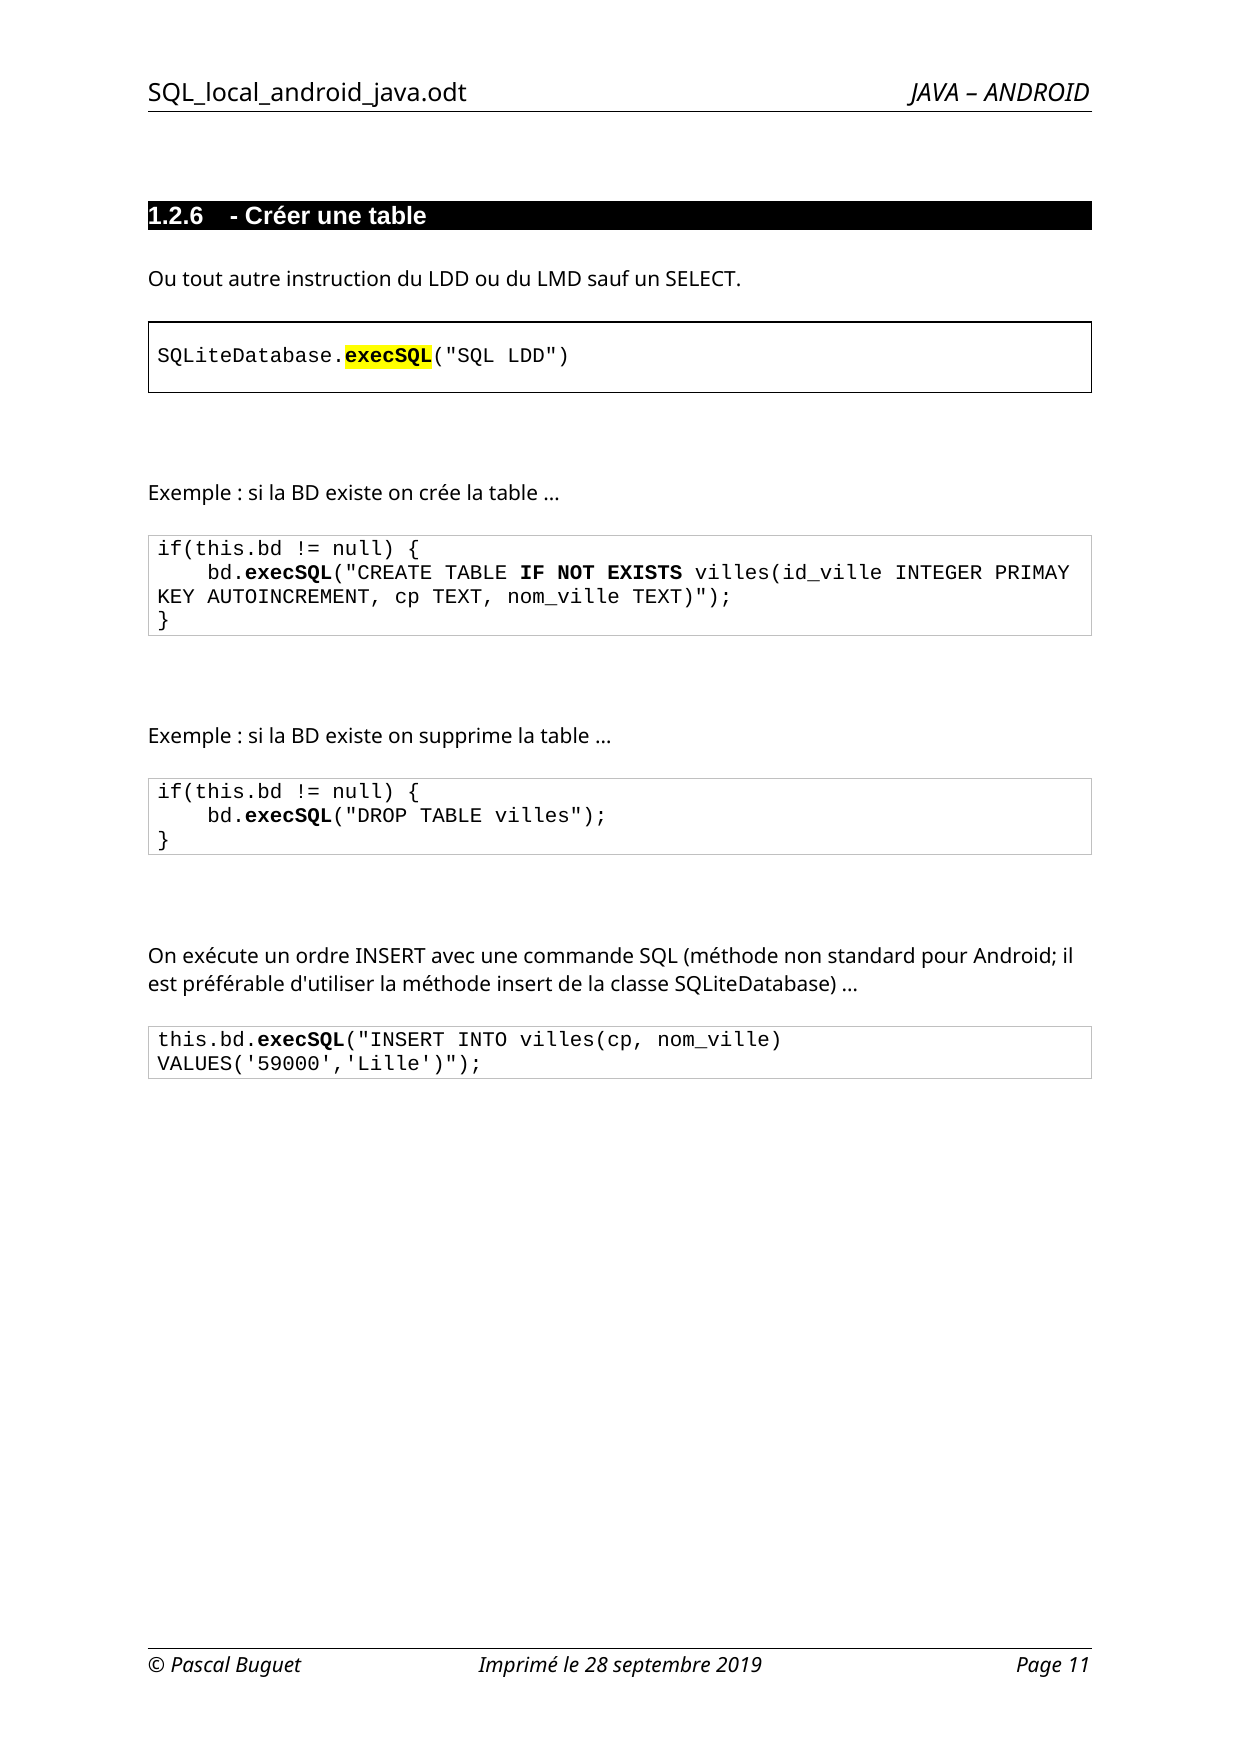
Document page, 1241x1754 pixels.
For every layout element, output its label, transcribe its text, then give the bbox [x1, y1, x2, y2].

text Exemple : si la BD existe on crée la table … [148, 478, 1092, 507]
text } [149, 606, 1091, 635]
text On exécute un ordre INSERT avec une commande SQL (méthode non standard pour Android; il est préférable d'utiliser la méthode insert de la classe SQLiteDatabase) … [148, 941, 1092, 998]
text SQLiteDatabase.execSQL("SQL LDD") [149, 323, 1091, 392]
text this.bd.execSQL("INSERT INTO villes(cp, nom_ville) VALUES('59000','Lille')"); [149, 1027, 1091, 1078]
text Ou tout autre instruction du LDD ou du LMD sauf un SELECT. [148, 264, 1092, 293]
text bd.execSQL("CREATE TABLE IF NOT EXISTS villes(id_ville INTEGER PRIMAY KEY AUTOINCREMENT, cp TEXT, nom_ville TEXT)"); [149, 559, 1091, 606]
text if(this.bd != null) { [149, 779, 1091, 802]
subtitle - Créer une table [148, 201, 1092, 230]
text } [149, 826, 1091, 854]
text Exemple : si la BD existe on supprime la table … [148, 721, 1092, 750]
text bd.execSQL("DROP TABLE villes"); [149, 802, 1091, 826]
text if(this.bd != null) { [149, 536, 1091, 559]
